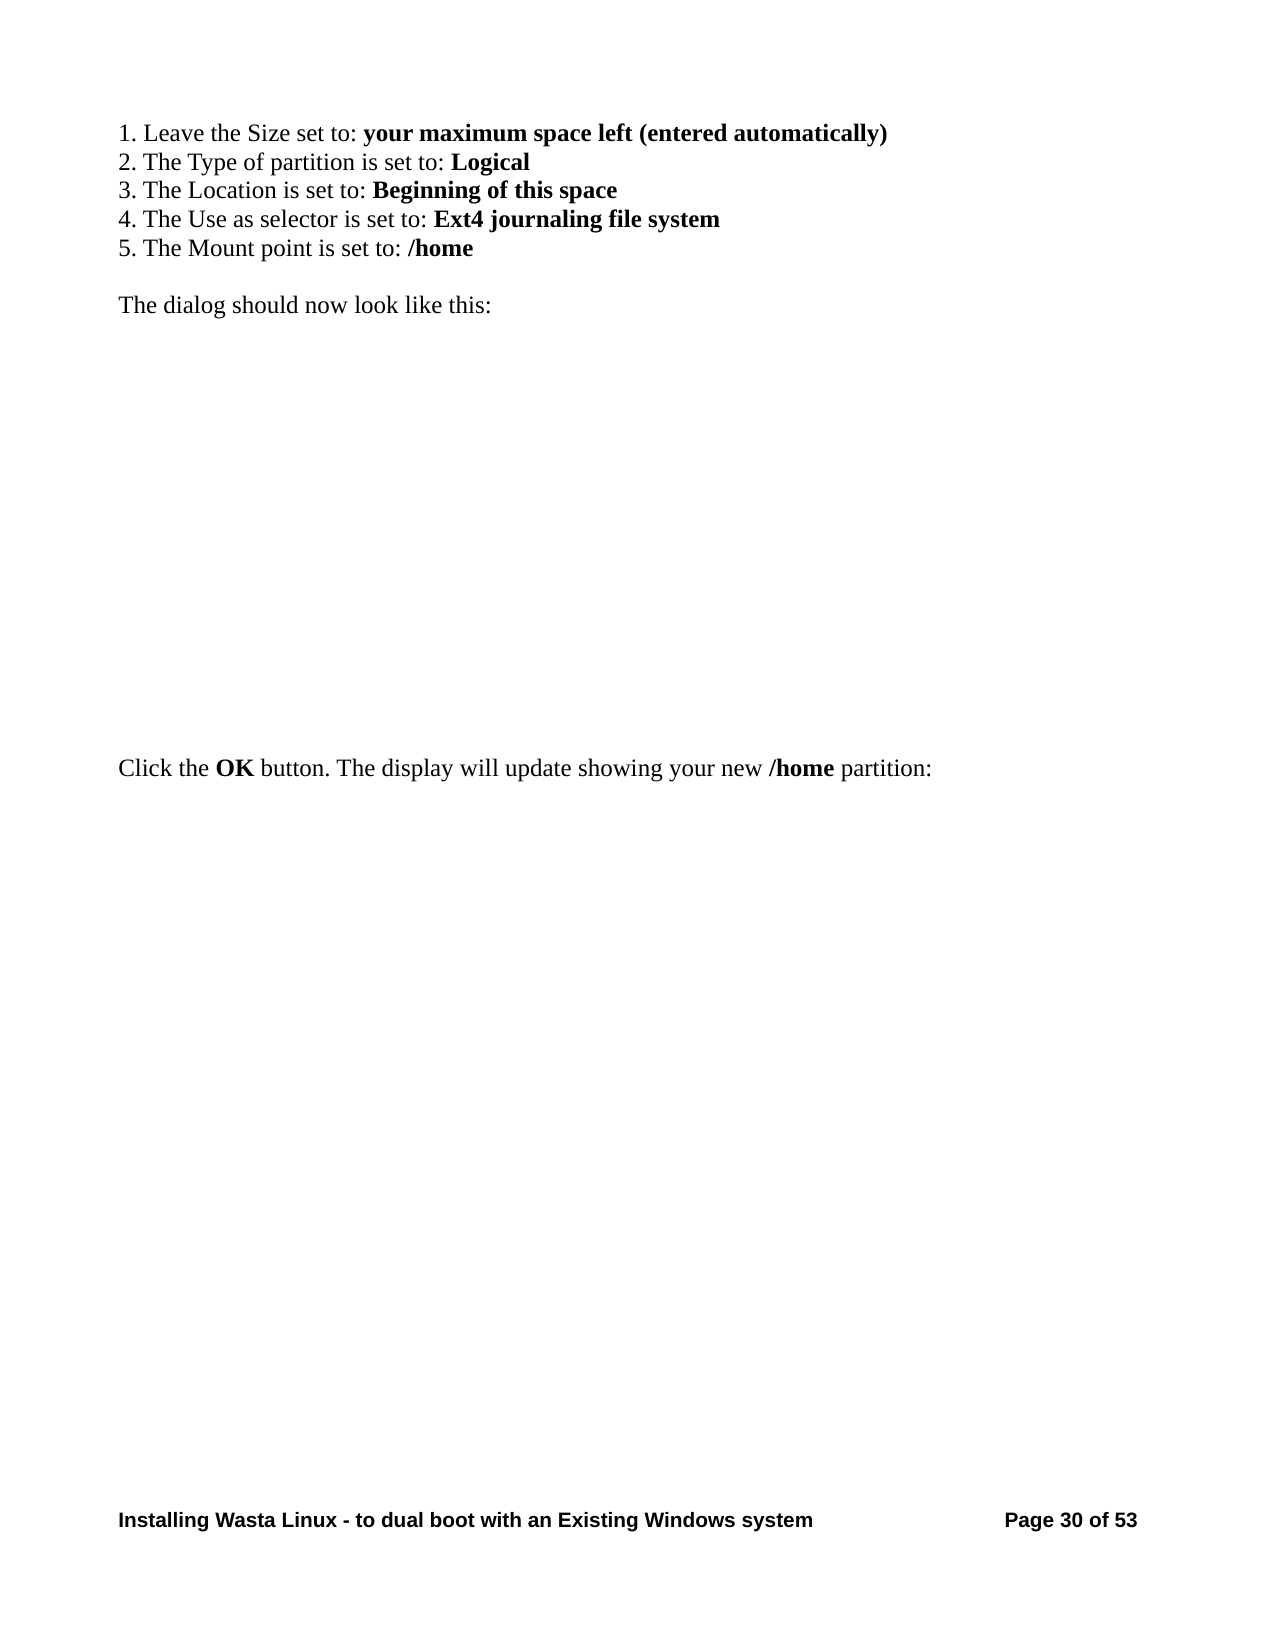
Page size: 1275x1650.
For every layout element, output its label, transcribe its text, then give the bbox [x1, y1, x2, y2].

text 1. Leave the Size set to: your maximum space left (entered automatically) [118, 118, 1157, 147]
text 3. The Location is set to: Beginning of this space [118, 176, 1157, 204]
text 2. The Type of partition is set to: Logical [118, 147, 1157, 176]
text 5. The Mount point is set to: /home [118, 233, 1157, 262]
text Click the OK button. The display will update showing your new /home partition: [118, 753, 1157, 782]
text 4. The Use as selector is set to: Ext4 journaling file system [118, 204, 1157, 233]
text The dialog should now look like this: [118, 291, 1157, 319]
